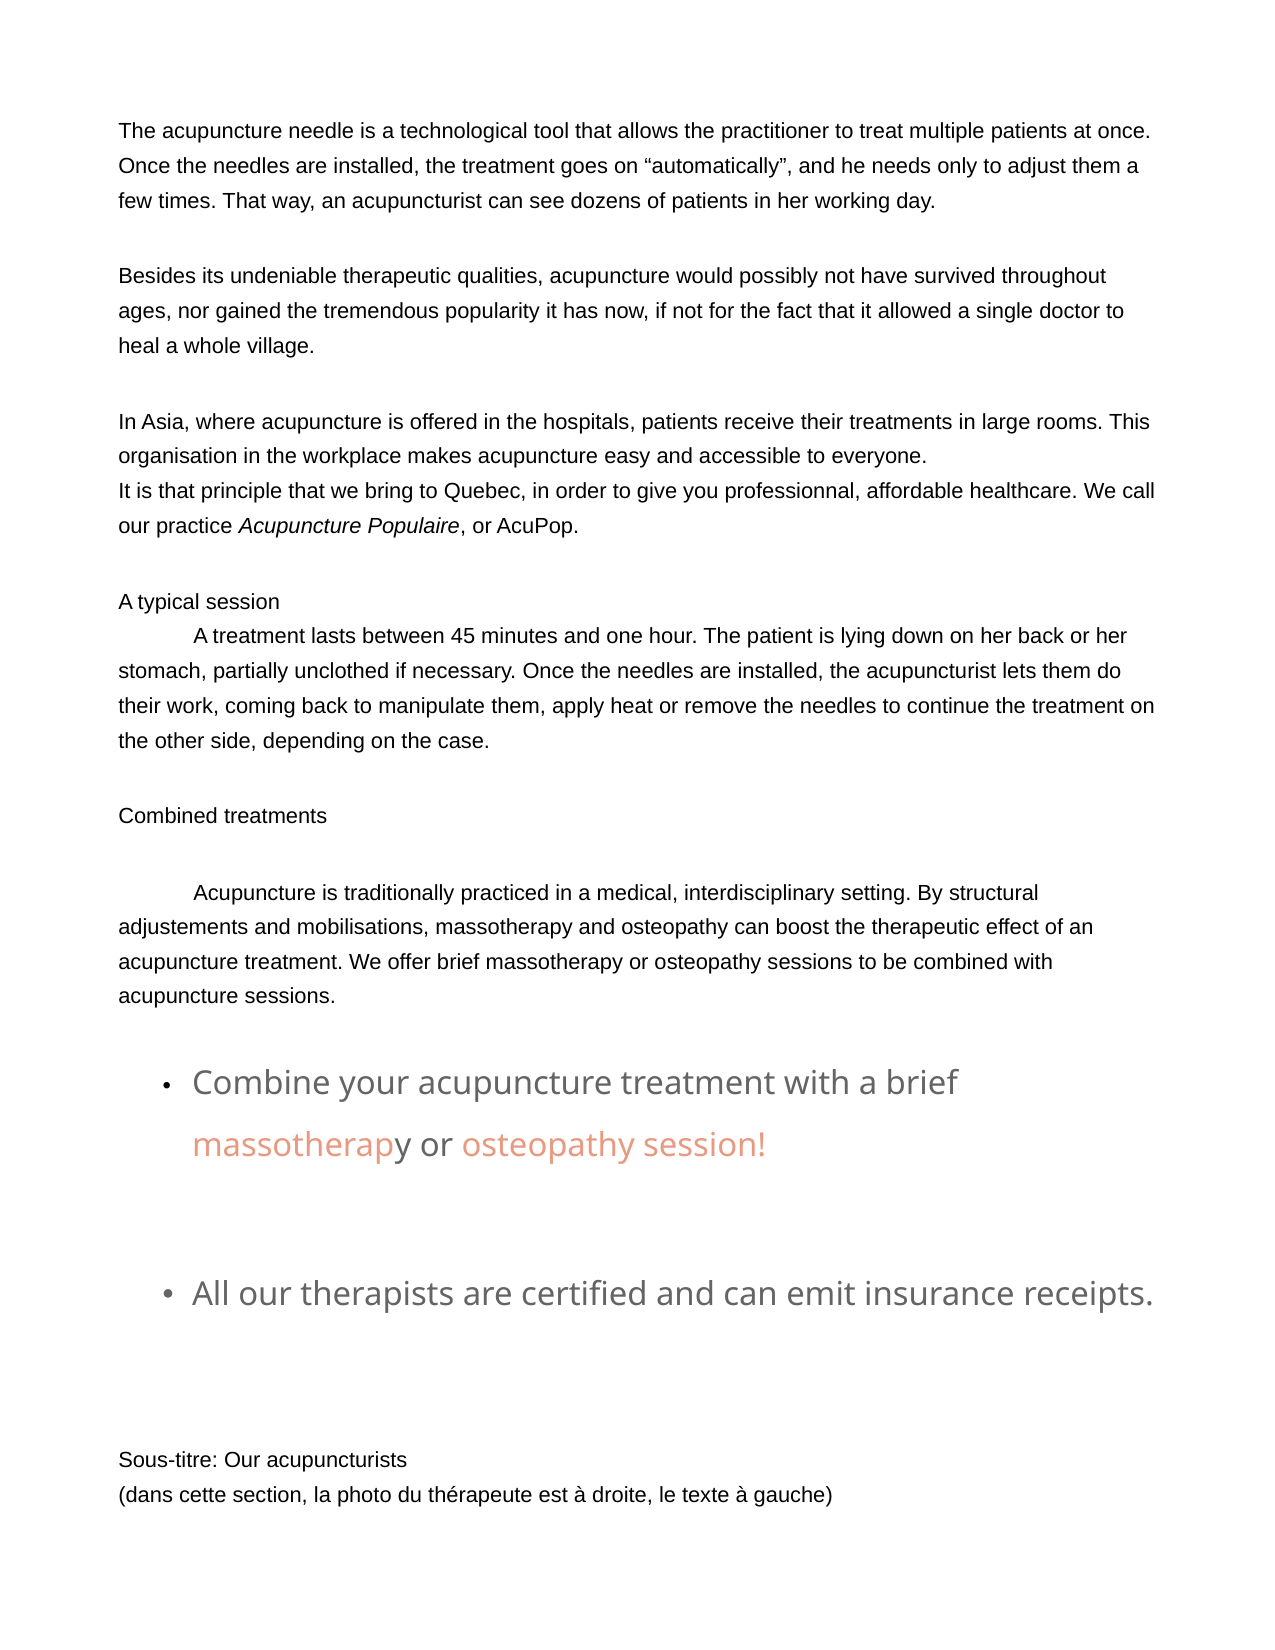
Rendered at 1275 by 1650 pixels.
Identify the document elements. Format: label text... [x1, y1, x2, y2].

list Combine your acupuncture treatment with a brief massotherapy or osteopathy session! [162, 1059, 1157, 1166]
text Acupuncture is traditionally practiced in a medical, interdisciplinary setting. By structural adjustements and mobilisations, massotherapy and osteopathy can boost the therapeutic effect of an acupuncture treatment. We offer brief massotherapy or osteopathy sessions to be combined with acupuncture sessions. [118, 879, 1157, 1009]
text Combined treatments [118, 803, 1157, 829]
text A treatment lasts between 45 minutes and one hour. The patient is lying down on her back or her stomach, partially unclothed if necessary. Once the needles are installed, the acupuncturist lets them do their work, coming back to manipulate them, apply heat or remove the needles to continue the treatment on the other side, depending on the case. [118, 623, 1157, 753]
list All our therapists are certified and can emit insurance receipts. [162, 1270, 1157, 1314]
text Besides its undeniable therapeutic qualities, acupuncture would possibly not have survived throughout ages, nor gained the tremendous popularity it has now, if not for the fact that it allowed a single doctor to heal a whole village. [118, 263, 1157, 358]
text In Asia, where acupuncture is offered in the hospitals, patients receive their treatments in large rooms. This organisation in the workplace makes acupuncture easy and accessible to everyone. [118, 409, 1157, 469]
text It is that principle that we bring to Quebec, in order to give you professionnal, affordable healthcare. We call our practice Acupuncture Populaire, or AcuPop. [118, 478, 1157, 538]
text The acupuncture needle is a technological tool that allows the practitioner to treat multiple patients at once. Once the needles are installed, the treatment goes on “automatically”, and he needs only to adjust them a few times. That way, an acupuncturist can see dozens of patients in her working day. [118, 118, 1157, 213]
text Sous-titre: Our acupuncturists [118, 1447, 1157, 1472]
text A typical session [118, 589, 1157, 614]
text (dans cette section, la photo du thérapeute est à droite, le texte à gauche) [118, 1482, 1157, 1507]
